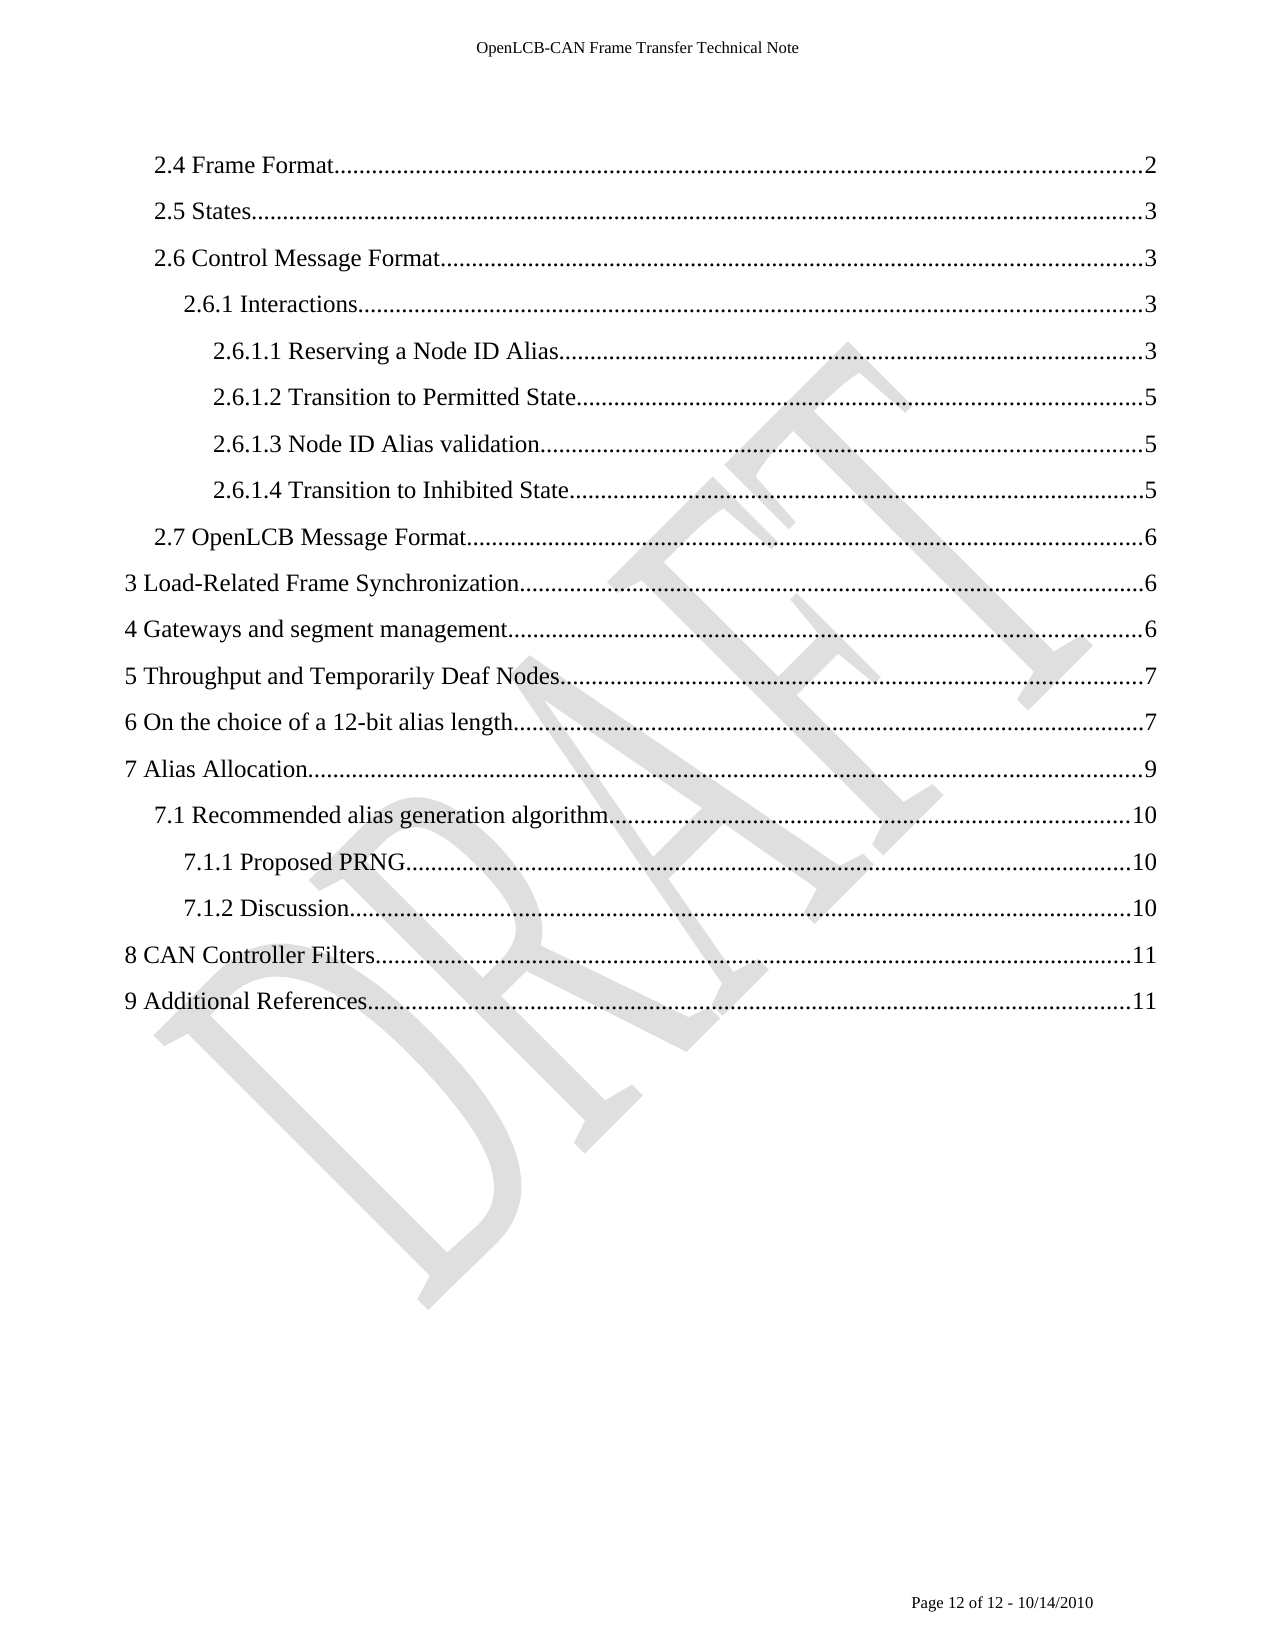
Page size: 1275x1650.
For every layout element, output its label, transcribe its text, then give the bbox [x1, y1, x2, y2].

text 7.1.1 Proposed PRNG 10 [673, 847, 797, 876]
text 7.1 Recommended alias generation algorithm 10 [615, 800, 701, 829]
text 7.1.1 Proposed PRNG 10 [373, 847, 485, 876]
text 5 Throughput and Temporarily Deaf Nodes 7 [118, 661, 522, 690]
text 2.6.1.2 Transition to Permitted State 5 [890, 382, 1157, 411]
text 7.1 Recommended alias generation algorithm 10 [745, 800, 882, 829]
text 7.1.2 Discussion 10 [818, 893, 1157, 922]
text 9 Additional References 11 [725, 986, 1157, 1015]
text 2.6.1.4 Transition to Inhibited State 5 [879, 475, 1157, 504]
text 7.1.1 Proposed PRNG 10 [177, 847, 340, 876]
text 2.5 States 3 [148, 196, 1157, 225]
text 6 On the choice of a 12-bit alias length 7 [810, 707, 1157, 736]
text 9 Additional References 11 [627, 986, 720, 1015]
text 5 Throughput and Temporarily Deaf Nodes 7 [803, 661, 1033, 690]
text 7.1.2 Discussion 10 [177, 893, 385, 922]
text 4 Gateways and segment management 6 [819, 614, 1004, 643]
text 5 Throughput and Temporarily Deaf Nodes 7 [540, 661, 750, 690]
text 8 CAN Controller Filters 11 [118, 940, 431, 968]
text 6 On the choice of a 12-bit alias length 7 [118, 707, 550, 736]
text 7 Alias Allocation 9 [857, 754, 1157, 783]
text 2.6.1.2 Transition to Permitted State 5 [816, 382, 902, 411]
text 2.7 OpenLCB Message Format 6 [677, 522, 771, 550]
text 9 Additional References 11 [381, 986, 478, 1015]
text 2.7 OpenLCB Message Format 6 [926, 522, 1157, 550]
text 4 Gateways and segment management 6 [717, 614, 818, 643]
text 7 Alias Allocation 9 [118, 754, 583, 783]
text 6 On the choice of a 12-bit alias length 7 [550, 707, 595, 736]
text 2.6.1.1 Reserving a Node ID Alias 3 [207, 336, 1157, 364]
text 4 Gateways and segment management 6 [118, 614, 703, 643]
text 2.6.1 Interactions 3 [177, 289, 1157, 318]
text 2.7 OpenLCB Message Format 6 [759, 522, 911, 550]
text 2.7 OpenLCB Message Format 6 [148, 522, 666, 550]
text 5 Throughput and Temporarily Deaf Nodes 7 [1050, 661, 1157, 690]
text 7.1 Recommended alias generation algorithm 10 [911, 800, 1157, 829]
text 3 Load-Related Frame Synchronization 6 [671, 568, 958, 597]
text 7.1.2 Discussion 10 [399, 893, 514, 922]
text 7.1.2 Discussion 10 [533, 893, 678, 922]
text 3 Load-Related Frame Synchronization 6 [118, 568, 657, 597]
text 3 Load-Related Frame Synchronization 6 [972, 568, 1157, 597]
text 7 Alias Allocation 9 [583, 754, 663, 783]
text 4 Gateways and segment management 6 [1018, 614, 1157, 643]
text 8 CAN Controller Filters 11 [541, 940, 710, 968]
text 8 CAN Controller Filters 11 [446, 940, 513, 968]
text 2.6.1.2 Transition to Permitted State 5 [207, 382, 806, 411]
text 2.6 Control Message Format 3 [148, 243, 1157, 272]
text 2.4 Frame Format 2 [148, 150, 1157, 179]
text 7.1.2 Discussion 10 [680, 893, 813, 922]
text 6 On the choice of a 12-bit alias length 7 [608, 707, 796, 736]
text 2.6.1.4 Transition to Inhibited State 5 [207, 475, 762, 504]
text 7.1.1 Proposed PRNG 10 [814, 847, 1157, 876]
text 9 Additional References 11 [502, 986, 611, 1015]
text 2.6.1.3 Node ID Alias validation 5 [207, 429, 759, 457]
text 7.1 Recommended alias generation algorithm 10 [438, 800, 614, 829]
text 2.6.1.3 Node ID Alias validation 5 [833, 429, 1157, 457]
text 8 CAN Controller Filters 11 [712, 940, 1157, 968]
text 2.6.1.3 Node ID Alias validation 5 [770, 432, 818, 457]
text 7 Alias Allocation 9 [677, 754, 843, 783]
text 2.6.1.4 Transition to Inhibited State 5 [757, 475, 865, 504]
text 7.1 Recommended alias generation algorithm 10 [148, 800, 396, 829]
text 9 Additional References 11 [212, 986, 363, 1015]
text 9 Additional References 11 [118, 986, 201, 1015]
text 7.1.1 Proposed PRNG 10 [501, 847, 647, 876]
